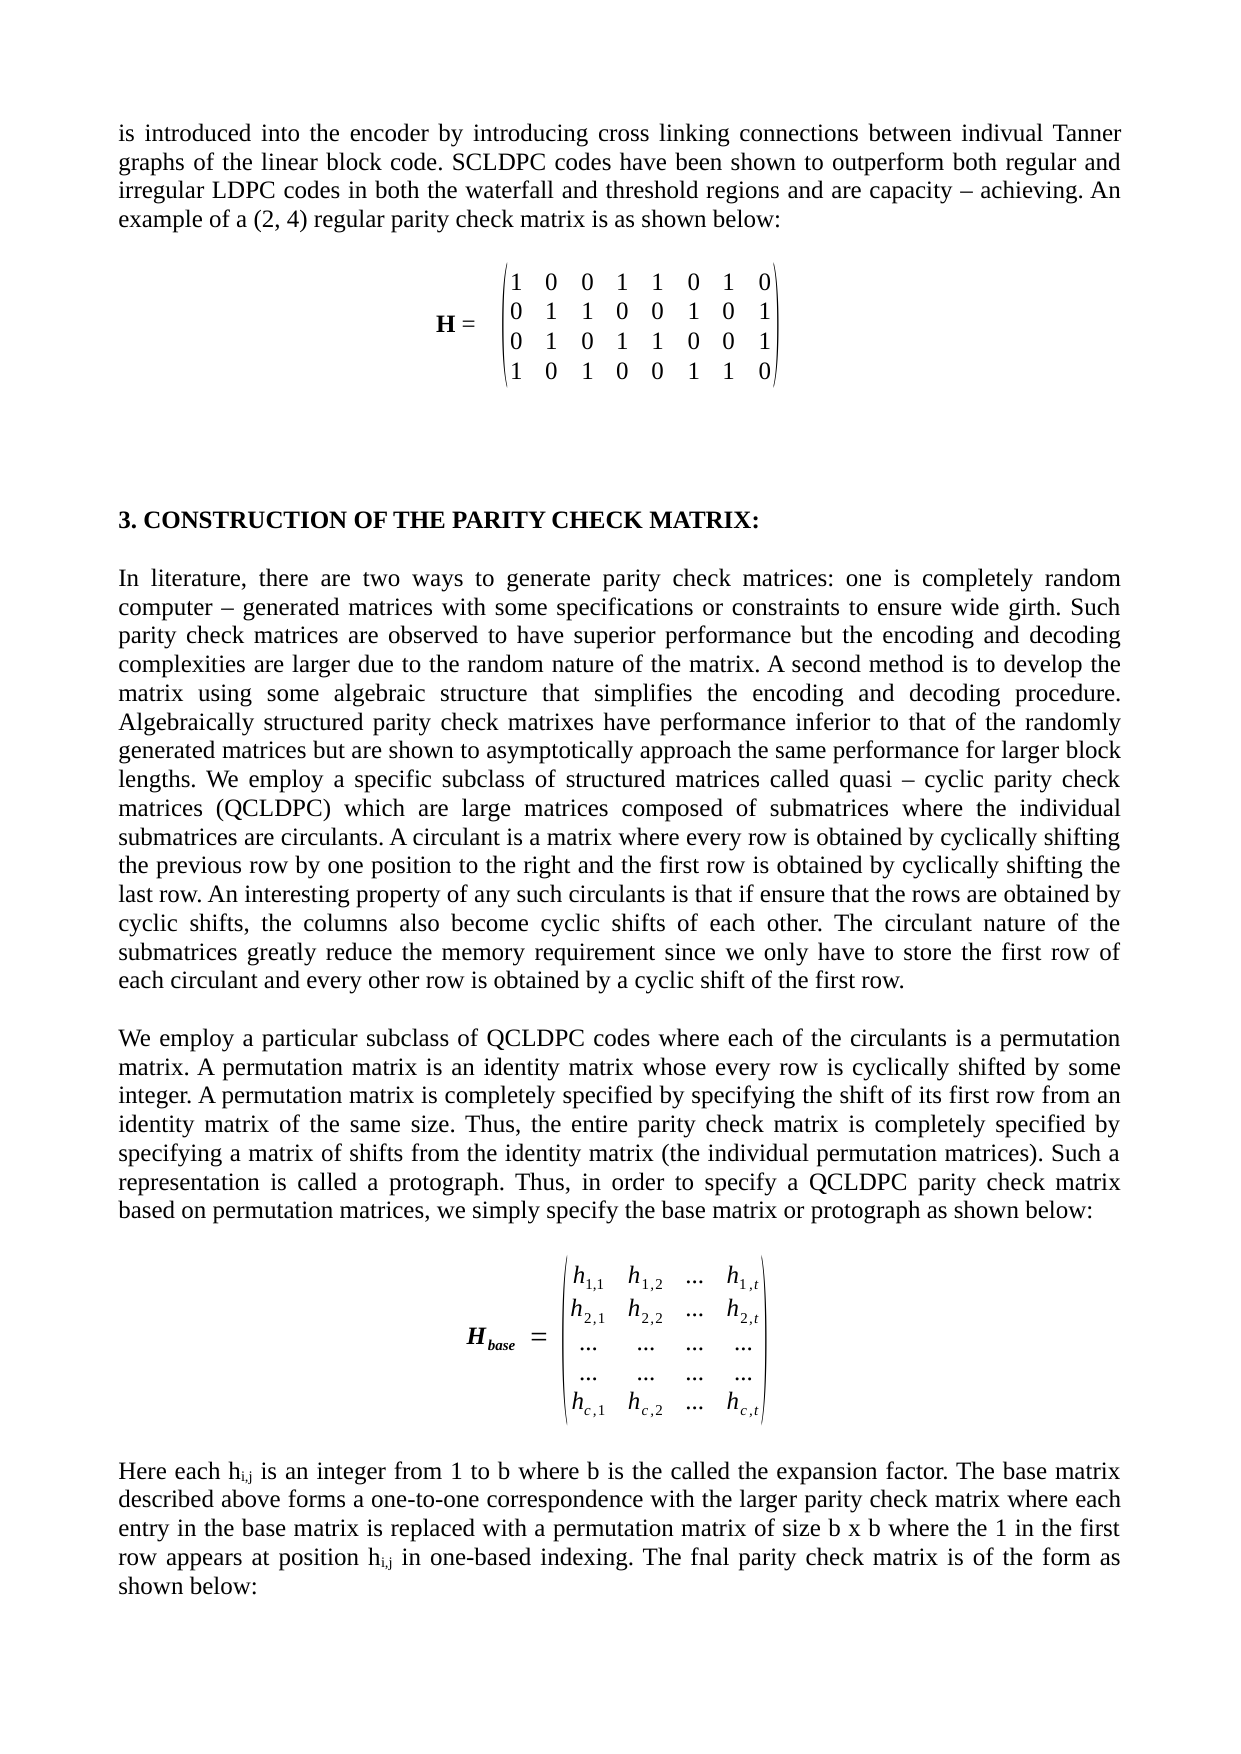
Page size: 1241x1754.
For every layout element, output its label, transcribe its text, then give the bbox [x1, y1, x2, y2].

text We employ a particular subclass of QCLDPC codes where each of the circulants is a permutation matrix. A permutation matrix is an identity matrix whose every row is cyclically shifted by some integer. A permutation matrix is completely specified by specifying the shift of its first row from an identity matrix of the same size. Thus, the entire parity check matrix is completely specified by specifying a matrix of shifts from the identity matrix (the individual permutation matrices). Such a representation is called a protograph. Thus, in order to specify a QCLDPC parity check matrix based on permutation matrices, we simply specify the base matrix or protograph as shown below: [118, 1023, 1122, 1224]
text 3. CONSTRUCTION OF THE PARITY CHECK MATRIX: [118, 506, 1122, 534]
text In literature, there are two ways to generate parity check matrices: one is completely random computer – generated matrices with some specifications or constraints to ensure wide girth. Such parity check matrices are observed to have superior performance but the encoding and decoding complexities are larger due to the random nature of the matrix. A second method is to develop the matrix using some algebraic structure that simplifies the encoding and decoding procedure. Algebraically structured parity check matrixes have performance inferior to that of the randomly generated matrices but are shown to asymptotically approach the same performance for larger block lengths. We employ a specific subclass of structured matrices called quasi – cyclic parity check matrices (QCLDPC) which are large matrices composed of submatrices where the individual submatrices are circulants. A circulant is a matrix where every row is obtained by cyclically shifting the previous row by one position to the right and the first row is obtained by cyclically shifting the last row. An interesting property of any such circulants is that if ensure that the rows are obtained by cyclic shifts, the columns also become cyclic shifts of each other. The circulant nature of the submatrices greatly reduce the memory requirement since we only have to store the first row of each circulant and every other row is obtained by a cyclic shift of the first row. [118, 563, 1122, 994]
text is introduced into the encoder by introducing cross linking connections between indivual Tanner graphs of the linear block code. SCLDPC codes have been shown to outperform both regular and irregular LDPC codes in both the waterfall and threshold regions and are capacity – achieving. An example of a (2, 4) regular parity check matrix is as shown below: [118, 118, 1122, 233]
text H = [118, 262, 1122, 391]
text Here each hi,j is an integer from 1 to b where b is the called the expansion factor. The base matrix described above forms a one-to-one correspondence with the larger parity check matrix where each entry in the base matrix is replaced with a permutation matrix of size b x b where the 1 in the first row appears at position hi,j in one-based indexing. The fnal parity check matrix is of the form as shown below: [118, 1456, 1122, 1599]
